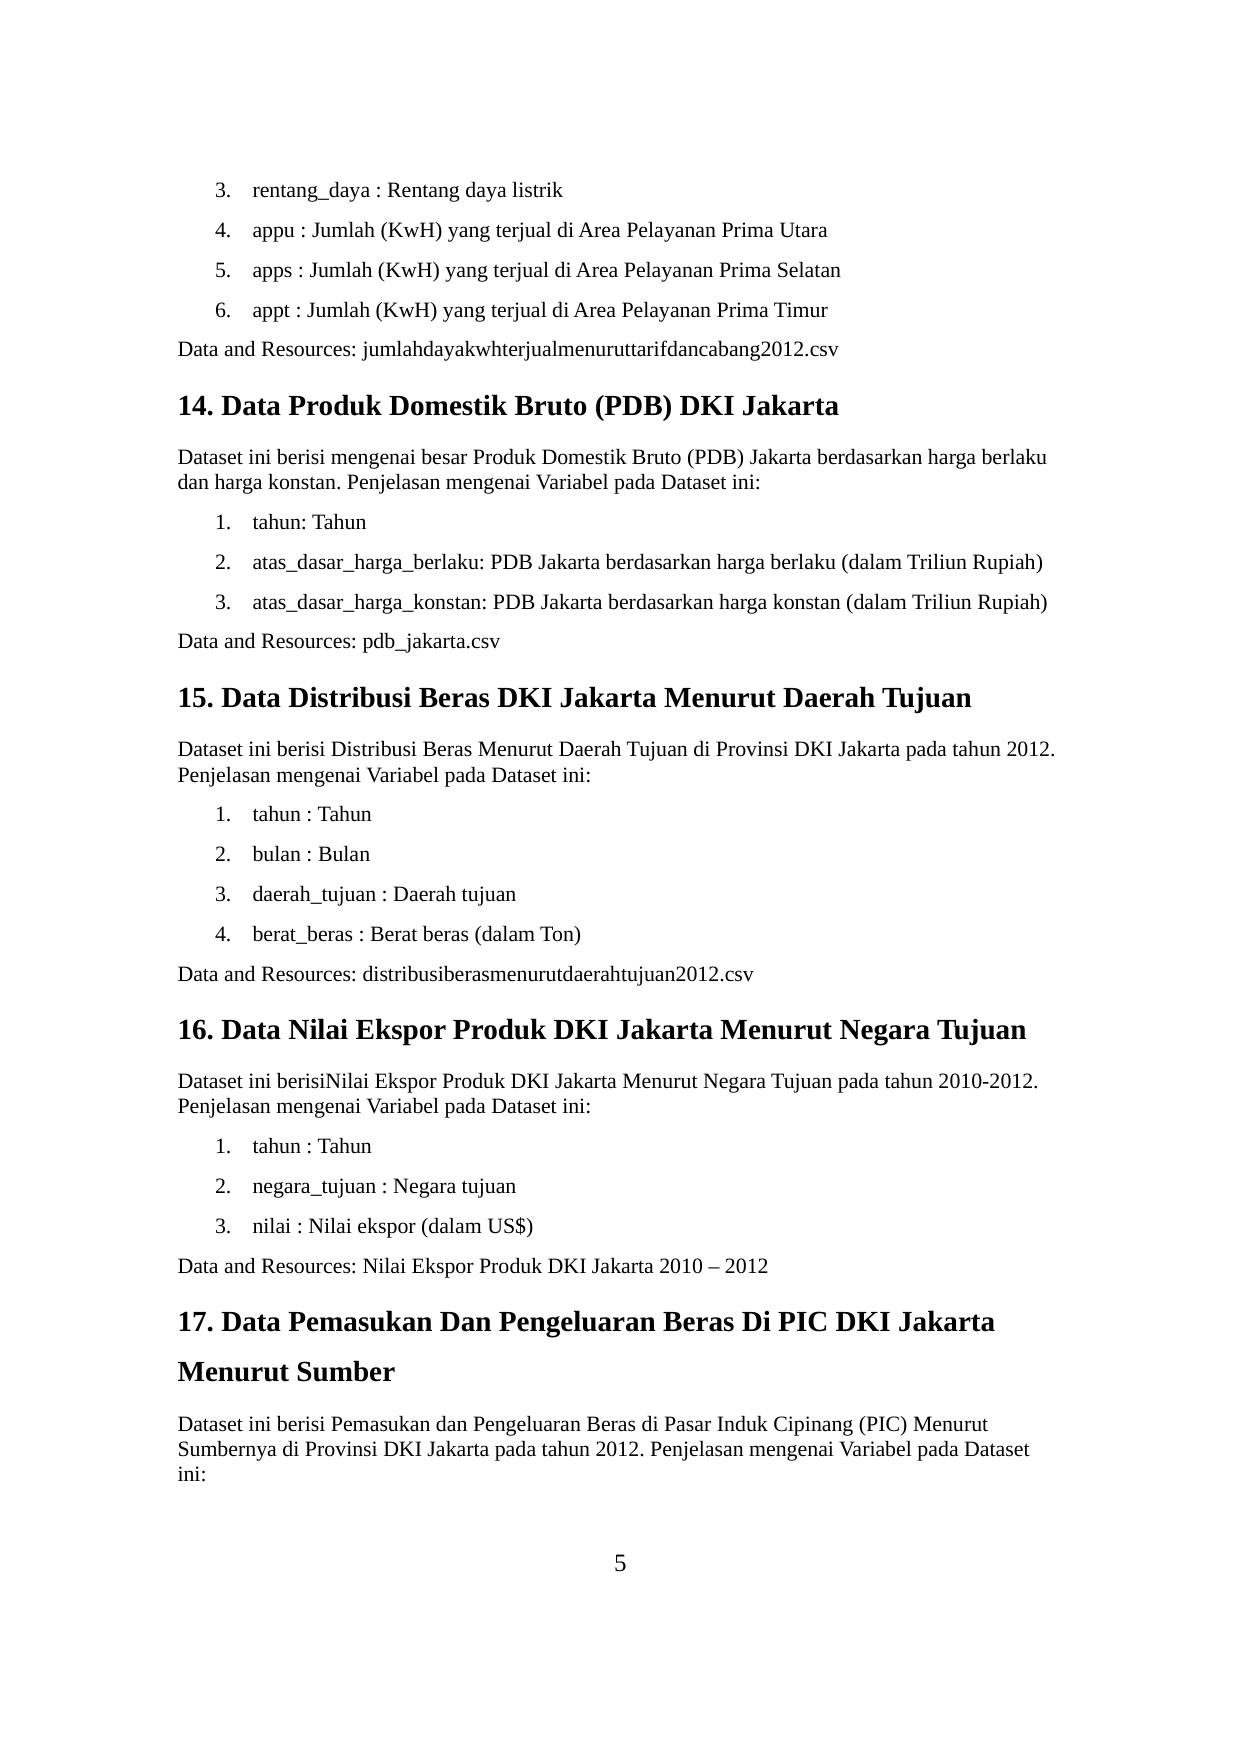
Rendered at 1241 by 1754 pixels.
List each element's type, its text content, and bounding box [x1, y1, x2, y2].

list nilai : Nilai ekspor (dalam US$) [215, 1213, 1063, 1238]
list tahun: Tahun [215, 509, 1063, 534]
list apps : Jumlah (KwH) yang terjual di Area Pelayanan Prima Selatan [215, 257, 1063, 282]
subtitle Data Pemasukan Dan Pengeluaran Beras Di PIC DKI Jakarta Menurut Sumber [177, 1304, 1063, 1388]
list bulan : Bulan [215, 841, 1063, 866]
list tahun : Tahun [215, 801, 1063, 827]
text Data and Resources: pdb_jakarta.csv [177, 628, 1063, 654]
text Dataset ini berisi Pemasukan dan Pengeluaran Beras di Pasar Induk Cipinang (PIC) Menurut Sumbernya di Provinsi DKI Jakarta pada tahun 2012. Penjelasan mengenai Variabel pada Dataset ini: [177, 1411, 1063, 1486]
list appu : Jumlah (KwH) yang terjual di Area Pelayanan Prima Utara [215, 217, 1063, 242]
list negara_tujuan : Negara tujuan [215, 1173, 1063, 1198]
text Dataset ini berisi mengenai besar Produk Domestik Bruto (PDB) Jakarta berdasarkan harga berlaku dan harga konstan. Penjelasan mengenai Variabel pada Dataset ini: [177, 444, 1063, 494]
list atas_dasar_harga_konstan: PDB Jakarta berdasarkan harga konstan (dalam Triliun Rupiah) [215, 589, 1063, 614]
subtitle Data Produk Domestik Bruto (PDB) DKI Jakarta [177, 388, 1063, 421]
text Data and Resources: distribusiberasmenurutdaerahtujuan2012.csv [177, 961, 1063, 986]
text Dataset ini berisiNilai Ekspor Produk DKI Jakarta Menurut Negara Tujuan pada tahun 2010-2012. Penjelasan mengenai Variabel pada Dataset ini: [177, 1068, 1063, 1119]
list atas_dasar_harga_berlaku: PDB Jakarta berdasarkan harga berlaku (dalam Triliun Rupiah) [215, 549, 1063, 574]
subtitle Data Nilai Ekspor Produk DKI Jakarta Menurut Negara Tujuan [177, 1012, 1063, 1046]
subtitle Data Distribusi Beras DKI Jakarta Menurut Daerah Tujuan [177, 680, 1063, 714]
list rentang_daya : Rentang daya listrik [215, 177, 1063, 202]
text Dataset ini berisi Distribusi Beras Menurut Daerah Tujuan di Provinsi DKI Jakarta pada tahun 2012. Penjelasan mengenai Variabel pada Dataset ini: [177, 736, 1063, 787]
list berat_beras : Berat beras (dalam Ton) [215, 921, 1063, 946]
list appt : Jumlah (KwH) yang terjual di Area Pelayanan Prima Timur [215, 297, 1063, 322]
list daerah_tujuan : Daerah tujuan [215, 881, 1063, 906]
text Data and Resources: Nilai Ekspor Produk DKI Jakarta 2010 – 2012 [177, 1253, 1063, 1278]
list tahun : Tahun [215, 1133, 1063, 1158]
text Data and Resources: jumlahdayakwhterjualmenuruttarifdancabang2012.csv [177, 336, 1063, 362]
